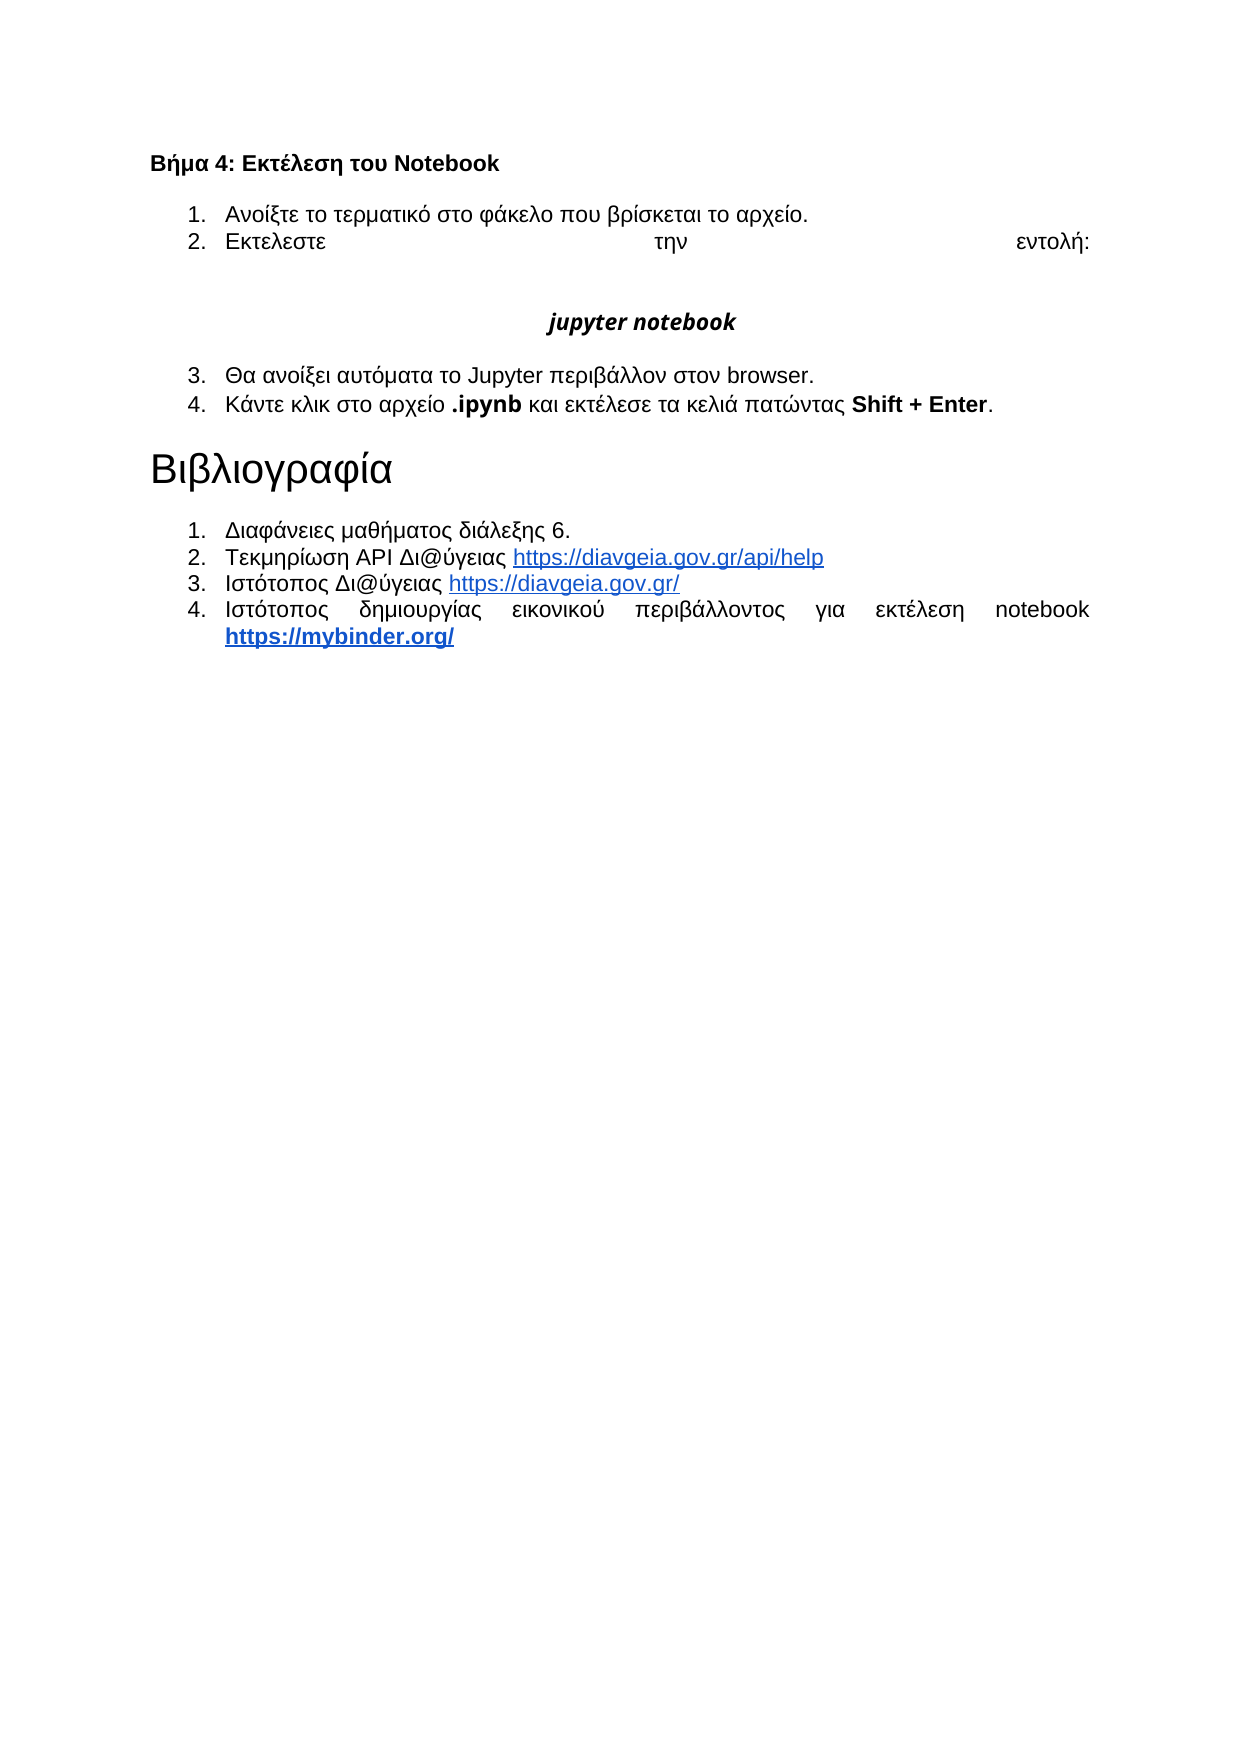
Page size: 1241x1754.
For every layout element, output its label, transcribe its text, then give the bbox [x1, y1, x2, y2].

list Ιστότοπος Δι@ύγειας https://diavgeia.gov.gr/ [187, 570, 1090, 596]
list Ανοίξτε το τερματικό στο φάκελο που βρίσκεται το αρχείο. [187, 201, 1090, 228]
text jupyter notebook [194, 305, 1090, 337]
list Κάντε κλικ στο αρχείο .ipynb και εκτέλεσε τα κελιά πατώντας Shift + Enter. [187, 388, 1090, 419]
list Τεκμηρίωση API Δι@ύγειας https://diavgeia.gov.gr/api/help [187, 543, 1090, 570]
text Βήμα 4: Εκτέλεση του Notebook [150, 150, 1090, 176]
subtitle Βιβλιογραφία [150, 444, 1090, 492]
list Ιστότοπος δημιουργίας εικονικού περιβάλλοντος για εκτέλεση notebook https://mybinder.org/ [187, 596, 1090, 649]
list Διαφάνειες μαθήματος διάλεξης 6. [187, 517, 1090, 543]
list Εκτελεστε την εντολή: [187, 228, 1090, 280]
list Θα ανοίξει αυτόματα το Jupyter περιβάλλον στον browser. [187, 362, 1090, 388]
